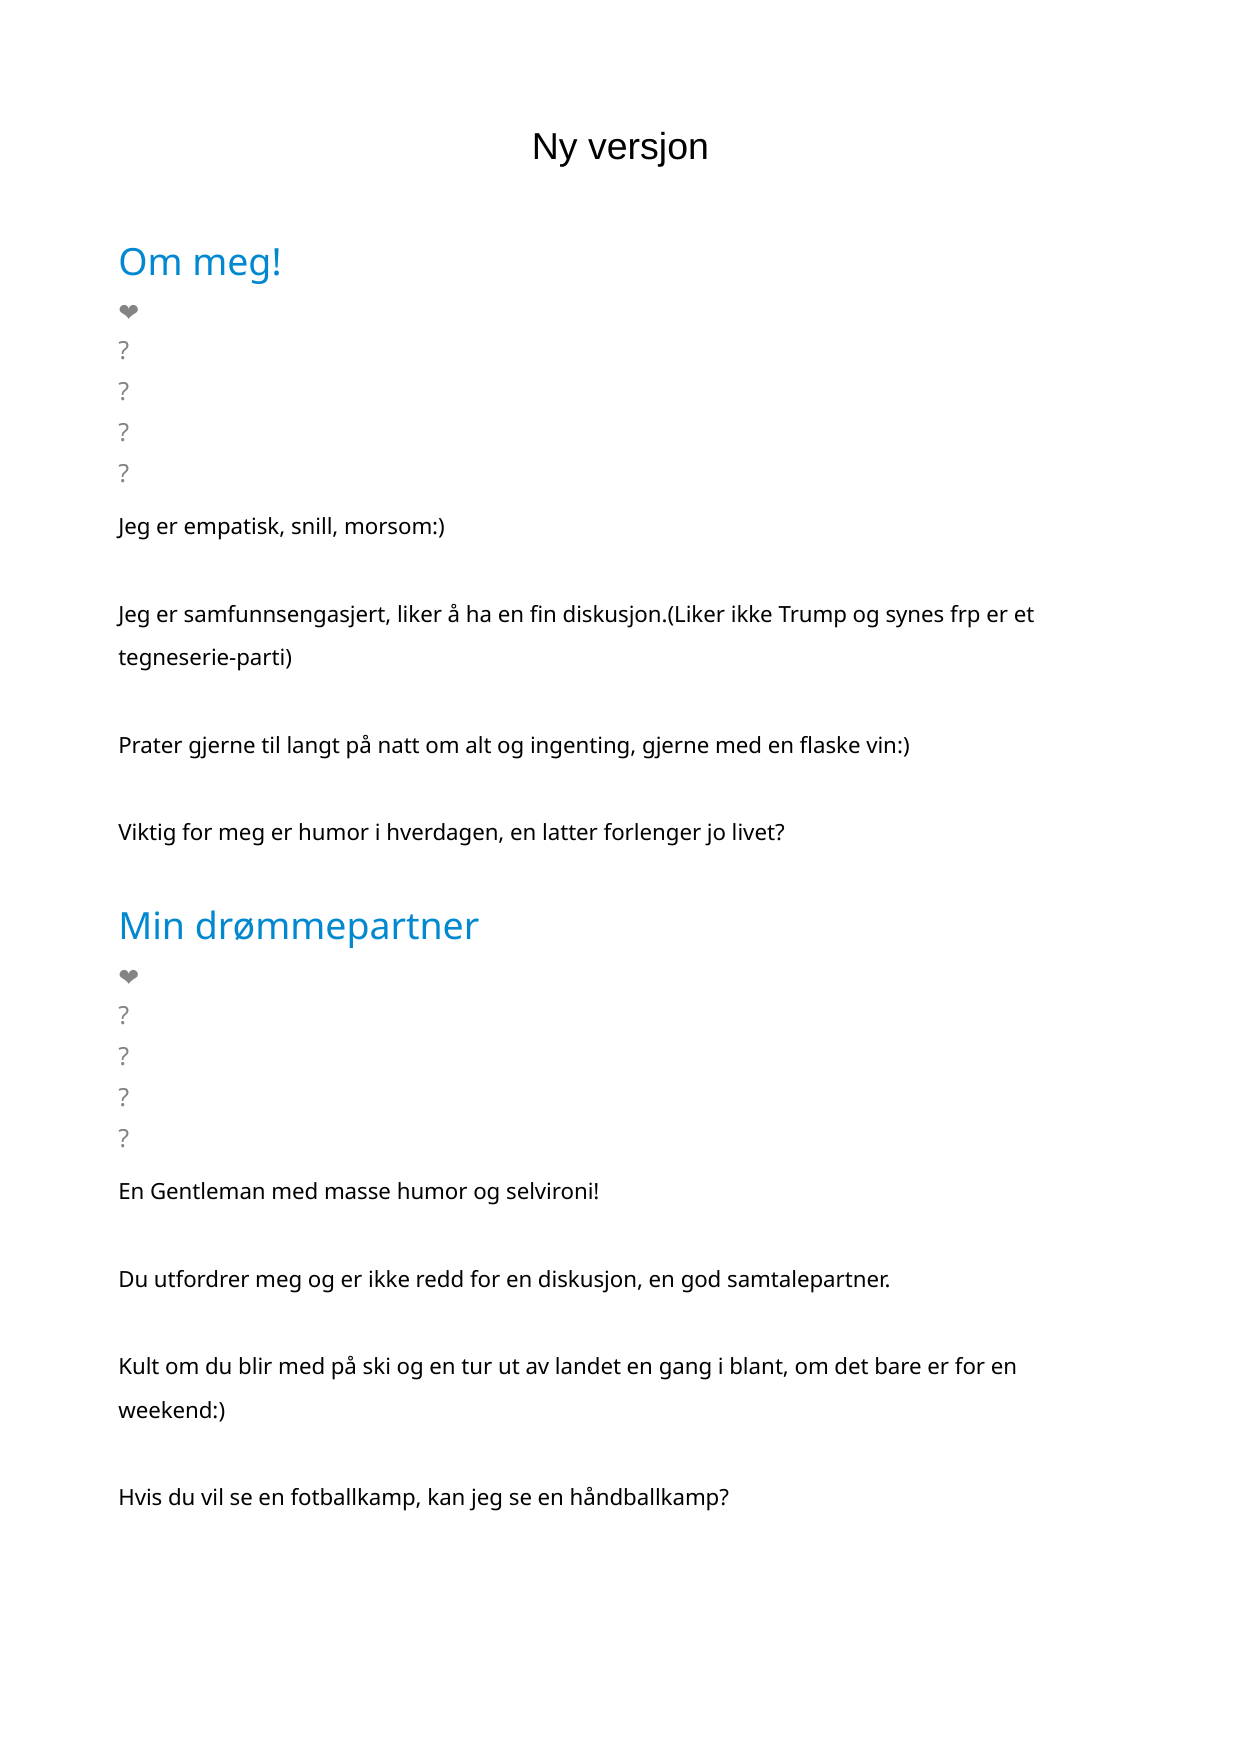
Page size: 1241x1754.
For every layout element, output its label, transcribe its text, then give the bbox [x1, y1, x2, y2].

text ? [118, 333, 1122, 367]
text ? [118, 374, 1122, 408]
text ? [118, 1079, 1122, 1114]
text En Gentleman med masse humor og selvironi! Du utfordrer meg og er ikke redd for en diskusjon, en god samtalepartner. Kult om du blir med på ski og en tur ut av landet en gang i blant, om det bare er for en weekend:) Hvis du vil se en fotballkamp, kan jeg se en håndballkamp? [118, 1176, 1122, 1512]
subtitle Ny versjon [118, 124, 1122, 167]
subtitle Min drømmepartner [118, 900, 1122, 951]
text Jeg er empatisk, snill, morsom:) Jeg er samfunnsengasjert, liker å ha en fin diskusjon.(Liker ikke Trump og synes frp er et tegneserie-parti) Prater gjerne til langt på natt om alt og ingenting, gjerne med en flaske vin:) Viktig for meg er humor i hverdagen, en latter forlenger jo livet? [118, 511, 1122, 847]
text ❤️ [118, 963, 1122, 992]
text ? [118, 455, 1122, 489]
text ? [118, 1039, 1122, 1073]
text ? [118, 1120, 1122, 1154]
subtitle Om meg! [118, 235, 1122, 286]
text ? [118, 998, 1122, 1032]
text ❤️ [118, 298, 1122, 327]
text ? [118, 414, 1122, 449]
